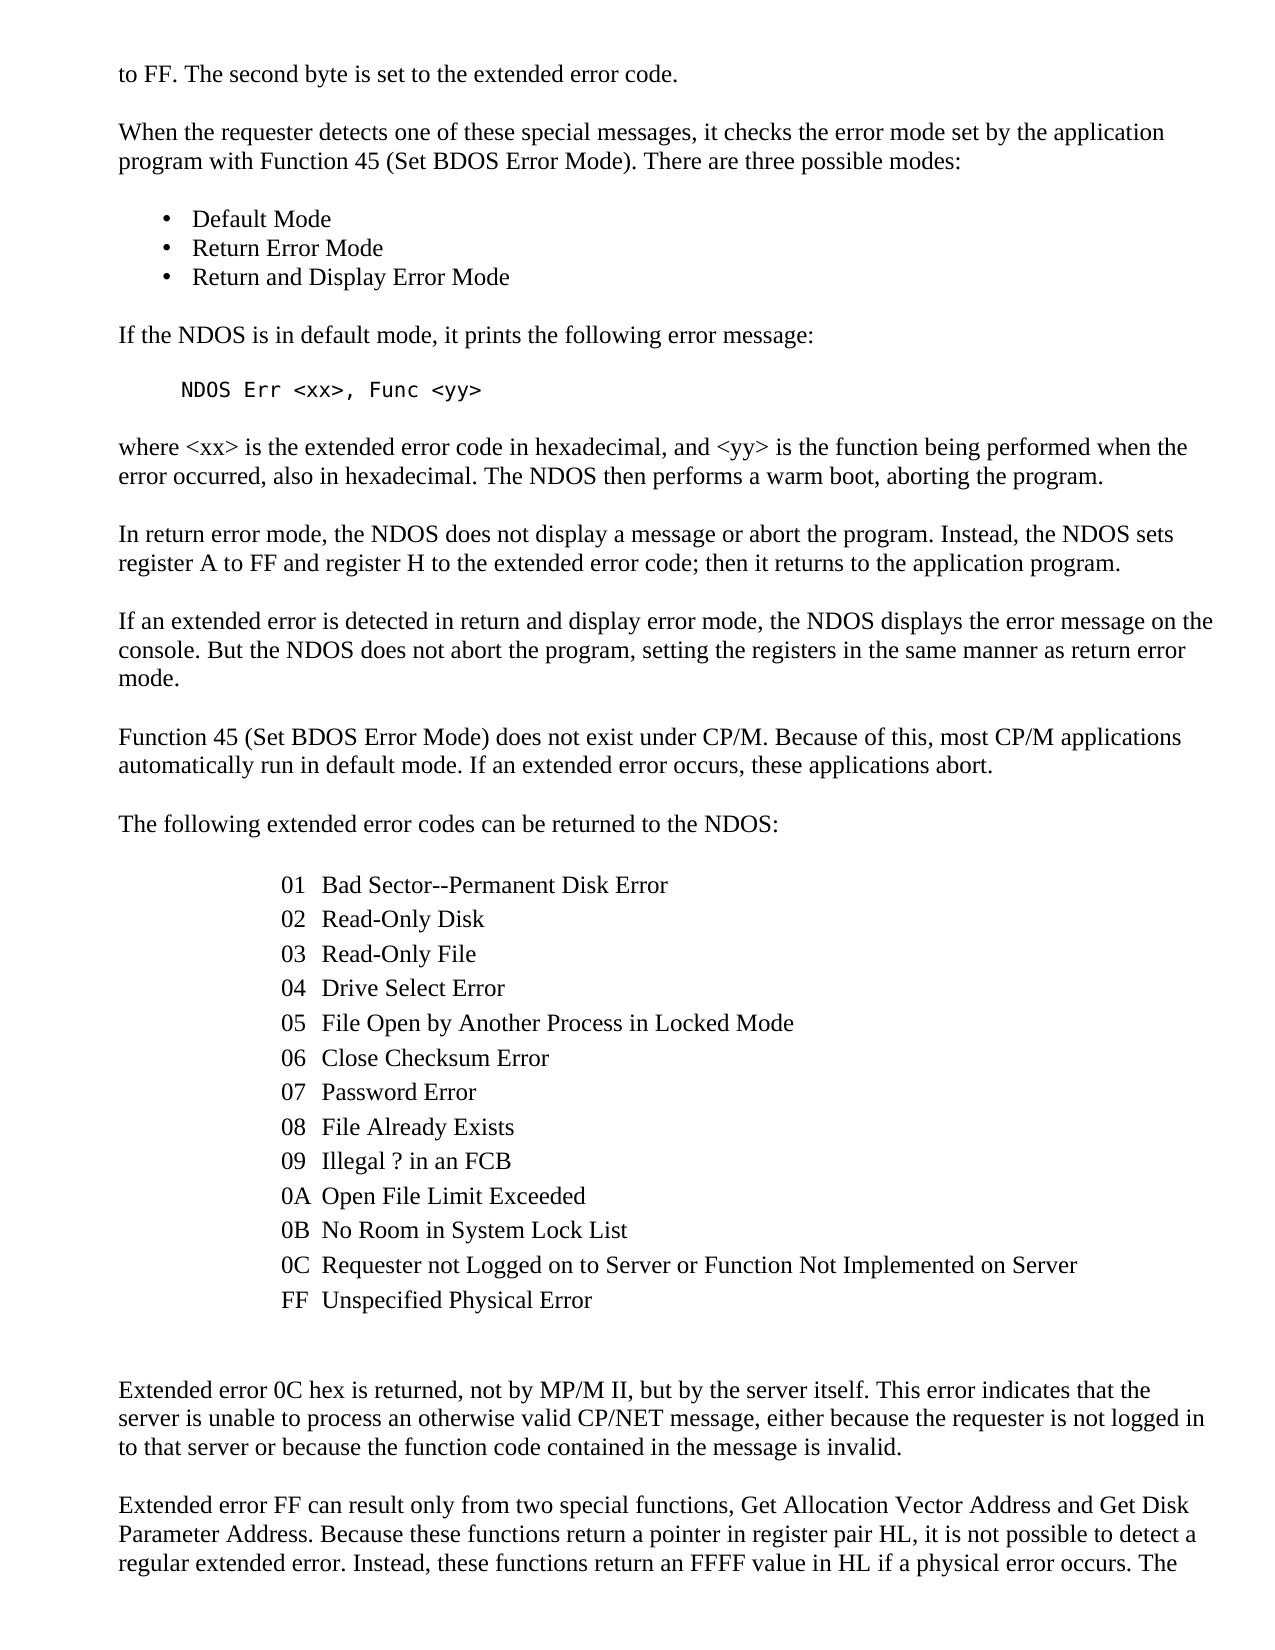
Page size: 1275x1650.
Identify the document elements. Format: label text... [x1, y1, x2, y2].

table_header Bad Sector--Permanent Disk Error [319, 867, 1095, 901]
table_cell 05 [278, 1005, 318, 1040]
table_cell 03 [278, 936, 318, 971]
table_cell FF [278, 1282, 318, 1316]
table_cell 04 [278, 971, 318, 1005]
list Default Mode [162, 204, 1216, 233]
table_cell Drive Select Error [319, 971, 1095, 1005]
table_cell 0B [278, 1213, 318, 1247]
table_cell File Already Exists [319, 1109, 1095, 1143]
text If an extended error is detected in return and display error mode, the NDOS displays the error message on the console. But the NDOS does not abort the program, setting the registers in the same manner as return error mode. [118, 606, 1216, 692]
table_cell Password Error [319, 1074, 1095, 1109]
text Extended error FF can result only from two special functions, Get Allocation Vector Address and Get Disk Parameter Address. Because these functions return a pointer in register pair HL, it is not possible to detect a regular extended error. Instead, these functions return an FFFF value in HL if a physical error occurs. The [118, 1490, 1216, 1577]
table_cell 08 [278, 1109, 318, 1143]
table_cell Open File Limit Exceeded [319, 1178, 1095, 1213]
table_cell 07 [278, 1074, 318, 1109]
table_cell Illegal ? in an FCB [319, 1144, 1095, 1178]
text Extended error 0C hex is returned, not by MP/M II, but by the server itself. This error indicates that the server is unable to process an otherwise valid CP/NET message, either because the requester is not logged in to that server or because the function code contained in the message is invalid. [118, 1375, 1216, 1461]
table_cell 09 [278, 1144, 318, 1178]
table_cell Read-Only Disk [319, 901, 1095, 936]
text to FF. The second byte is set to the extended error code. [118, 59, 1216, 88]
table_cell No Room in System Lock List [319, 1213, 1095, 1247]
text NDOS Err <xx>, Func <yy> [118, 378, 1216, 402]
text Function 45 (Set BDOS Error Mode) does not exist under CP/M. Because of this, most CP/M applications automatically run in default mode. If an extended error occurs, these applications abort. [118, 722, 1216, 779]
table_header 01 [278, 867, 318, 901]
list Return Error Mode [162, 233, 1216, 262]
text In return error mode, the NDOS does not display a message or abort the program. Instead, the NDOS sets register A to FF and register H to the extended error code; then it returns to the application program. [118, 519, 1216, 576]
table_cell Requester not Logged on to Server or Function Not Implemented on Server [319, 1247, 1095, 1282]
table_cell 02 [278, 901, 318, 936]
list Return and Display Error Mode [162, 262, 1216, 291]
table_cell 0A [278, 1178, 318, 1213]
table_cell File Open by Another Process in Locked Mode [319, 1005, 1095, 1040]
text When the requester detects one of these special messages, it checks the error mode set by the application program with Function 45 (Set BDOS Error Mode). There are three possible modes: [118, 117, 1216, 175]
table_cell Close Checksum Error [319, 1040, 1095, 1074]
table_cell Unspecified Physical Error [319, 1282, 1095, 1316]
table_cell 0C [278, 1247, 318, 1282]
text The following extended error codes can be returned to the NDOS: [118, 809, 1216, 837]
table_cell Read-Only File [319, 936, 1095, 971]
table_cell 06 [278, 1040, 318, 1074]
text where <xx> is the extended error code in hexadecimal, and <yy> is the function being performed when the error occurred, also in hexadecimal. The NDOS then performs a warm boot, aborting the program. [118, 432, 1216, 489]
text If the NDOS is in default mode, it prints the following error message: [118, 320, 1216, 349]
